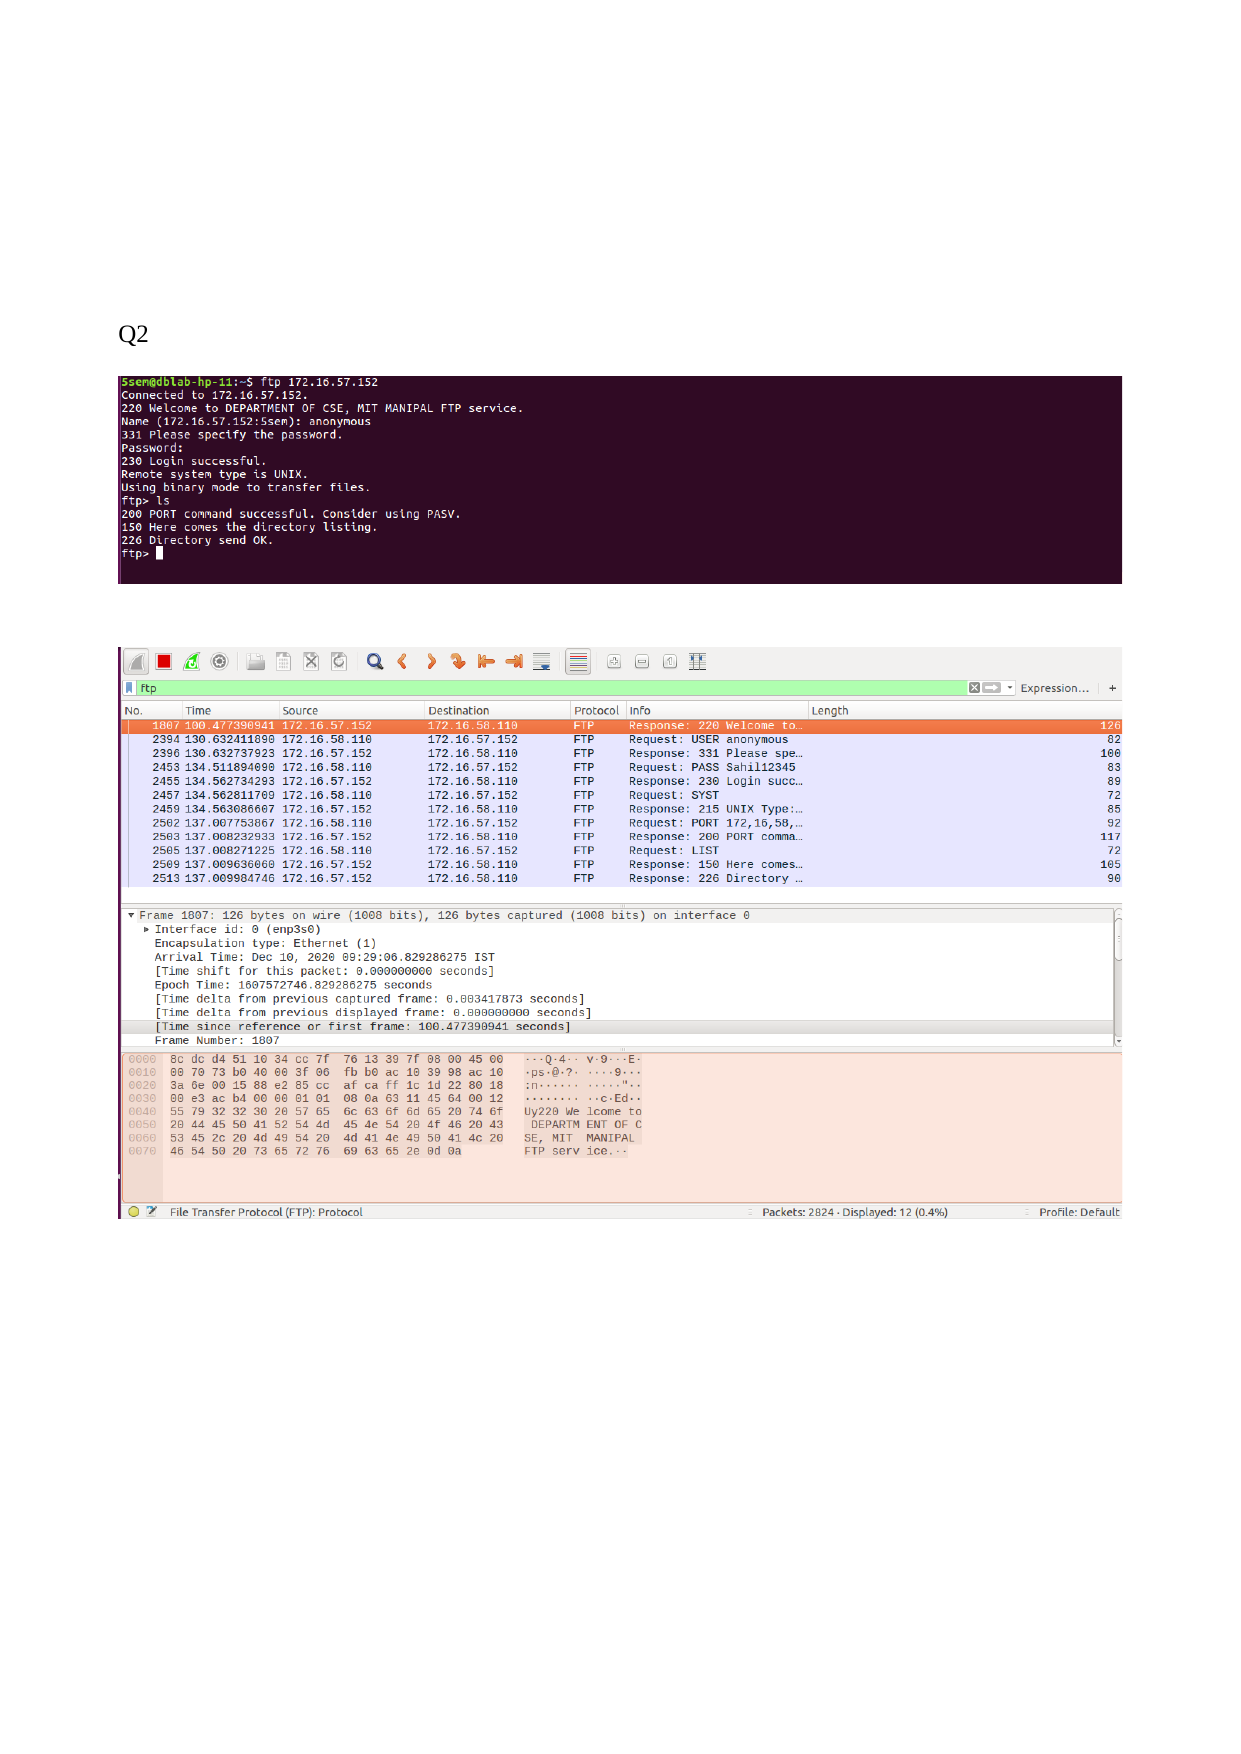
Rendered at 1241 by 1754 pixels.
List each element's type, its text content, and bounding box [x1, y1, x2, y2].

picture [118, 647, 1123, 1219]
text Q2 [118, 319, 1122, 348]
picture [118, 376, 1123, 584]
